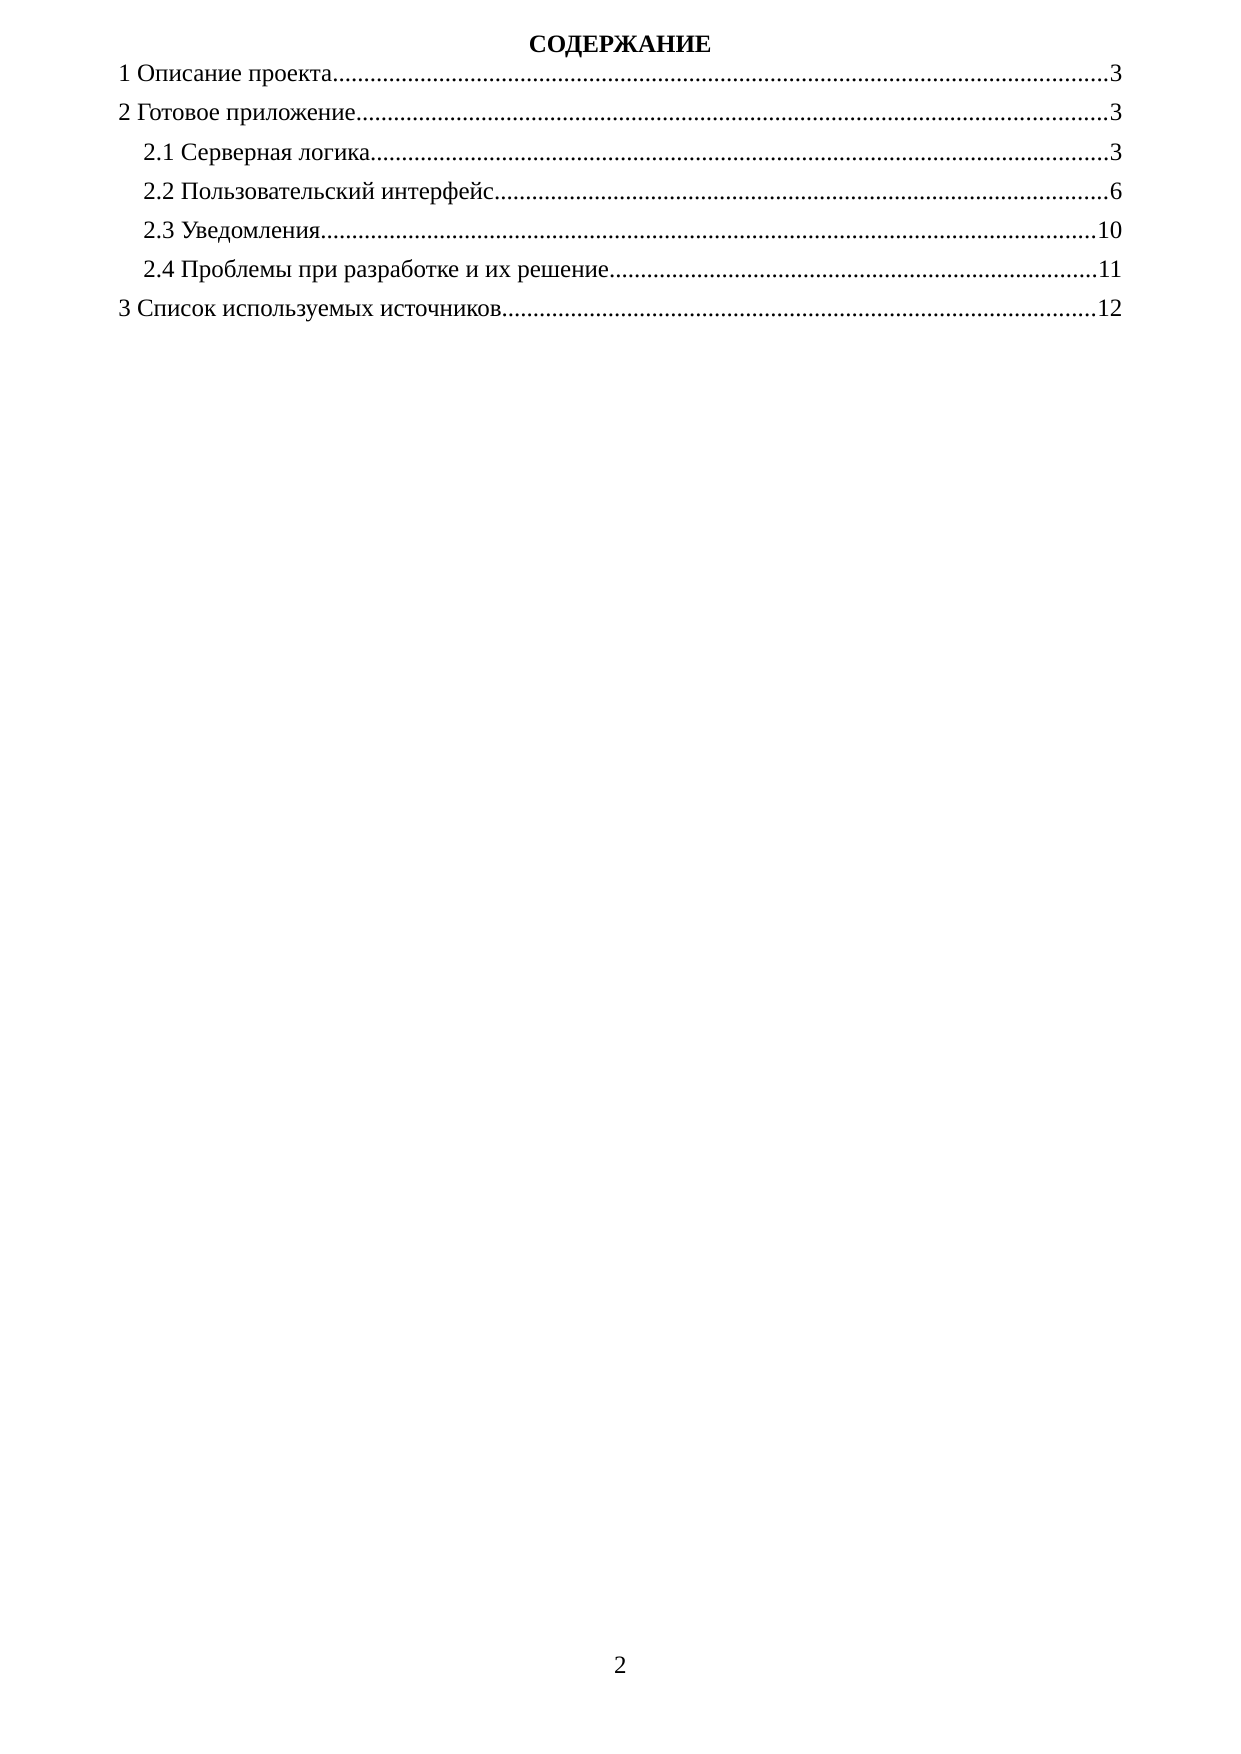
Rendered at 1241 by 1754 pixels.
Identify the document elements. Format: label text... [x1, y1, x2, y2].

text 1 Описание проекта 3 [118, 58, 1122, 87]
text 2.1 Серверная логика 3 [143, 137, 1122, 165]
text 2.2 Пользовательский интерфейс 6 [143, 176, 1122, 204]
text 2.3 Уведомления 10 [143, 215, 1122, 244]
text СОДЕРЖАНИЕ [118, 29, 1122, 58]
text 2 Готовое приложение 3 [118, 97, 1122, 126]
text 2.4 Проблемы при разработке и их решение 11 [143, 254, 1122, 283]
text 3 Список используемых источников 12 [118, 293, 1122, 322]
